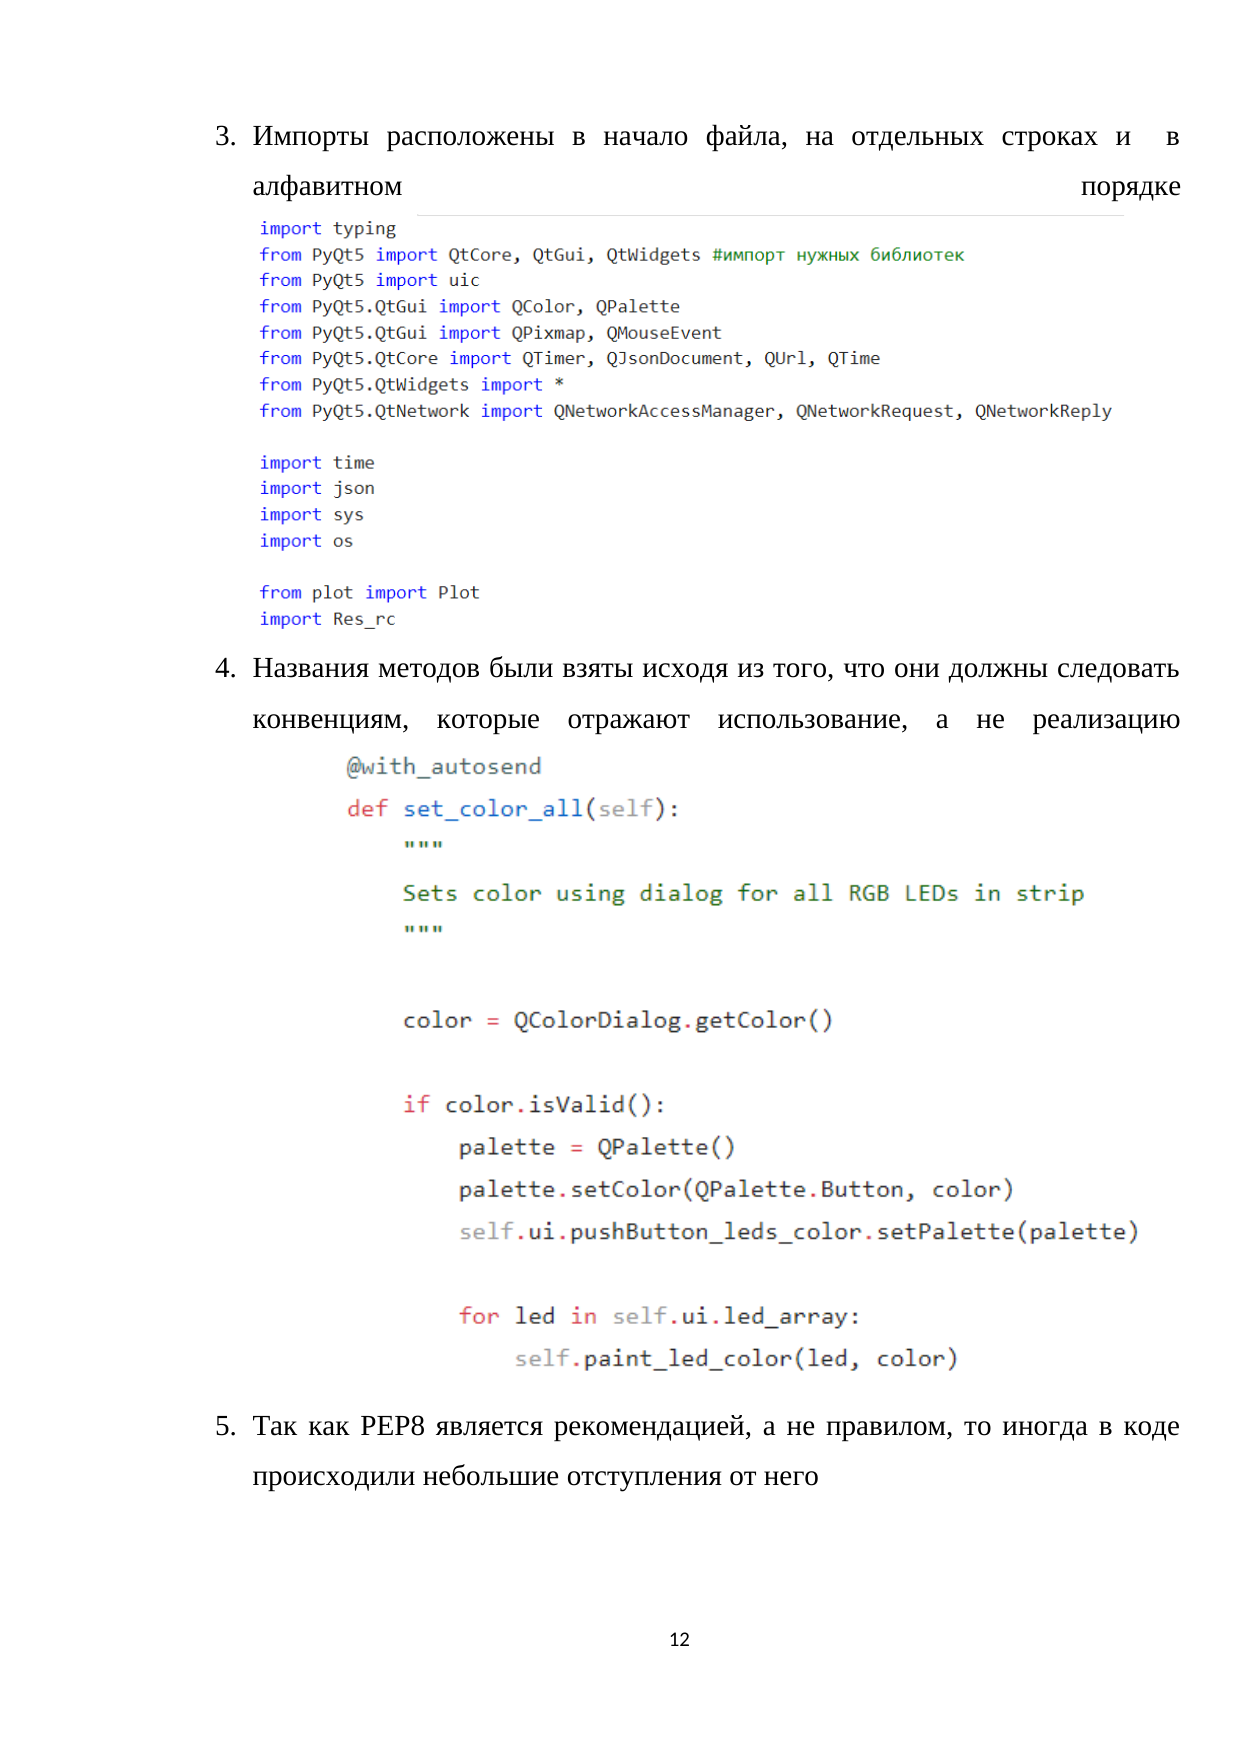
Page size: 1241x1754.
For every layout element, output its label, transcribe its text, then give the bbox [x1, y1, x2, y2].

list Импорты расположены в начало файла, на отдельных строках и в алфавитном порядке [215, 118, 1181, 638]
picture [252, 214, 1125, 638]
list Так как PEP8 является рекомендацией, а не правилом, то иногда в коде происходили небольшие отступления от него [215, 1408, 1181, 1492]
list Названия методов были взяты исходя из того, что они должны следовать конвенциям, которые отражают использование, а не реализацию [215, 651, 1181, 1396]
picture [252, 747, 1159, 1396]
